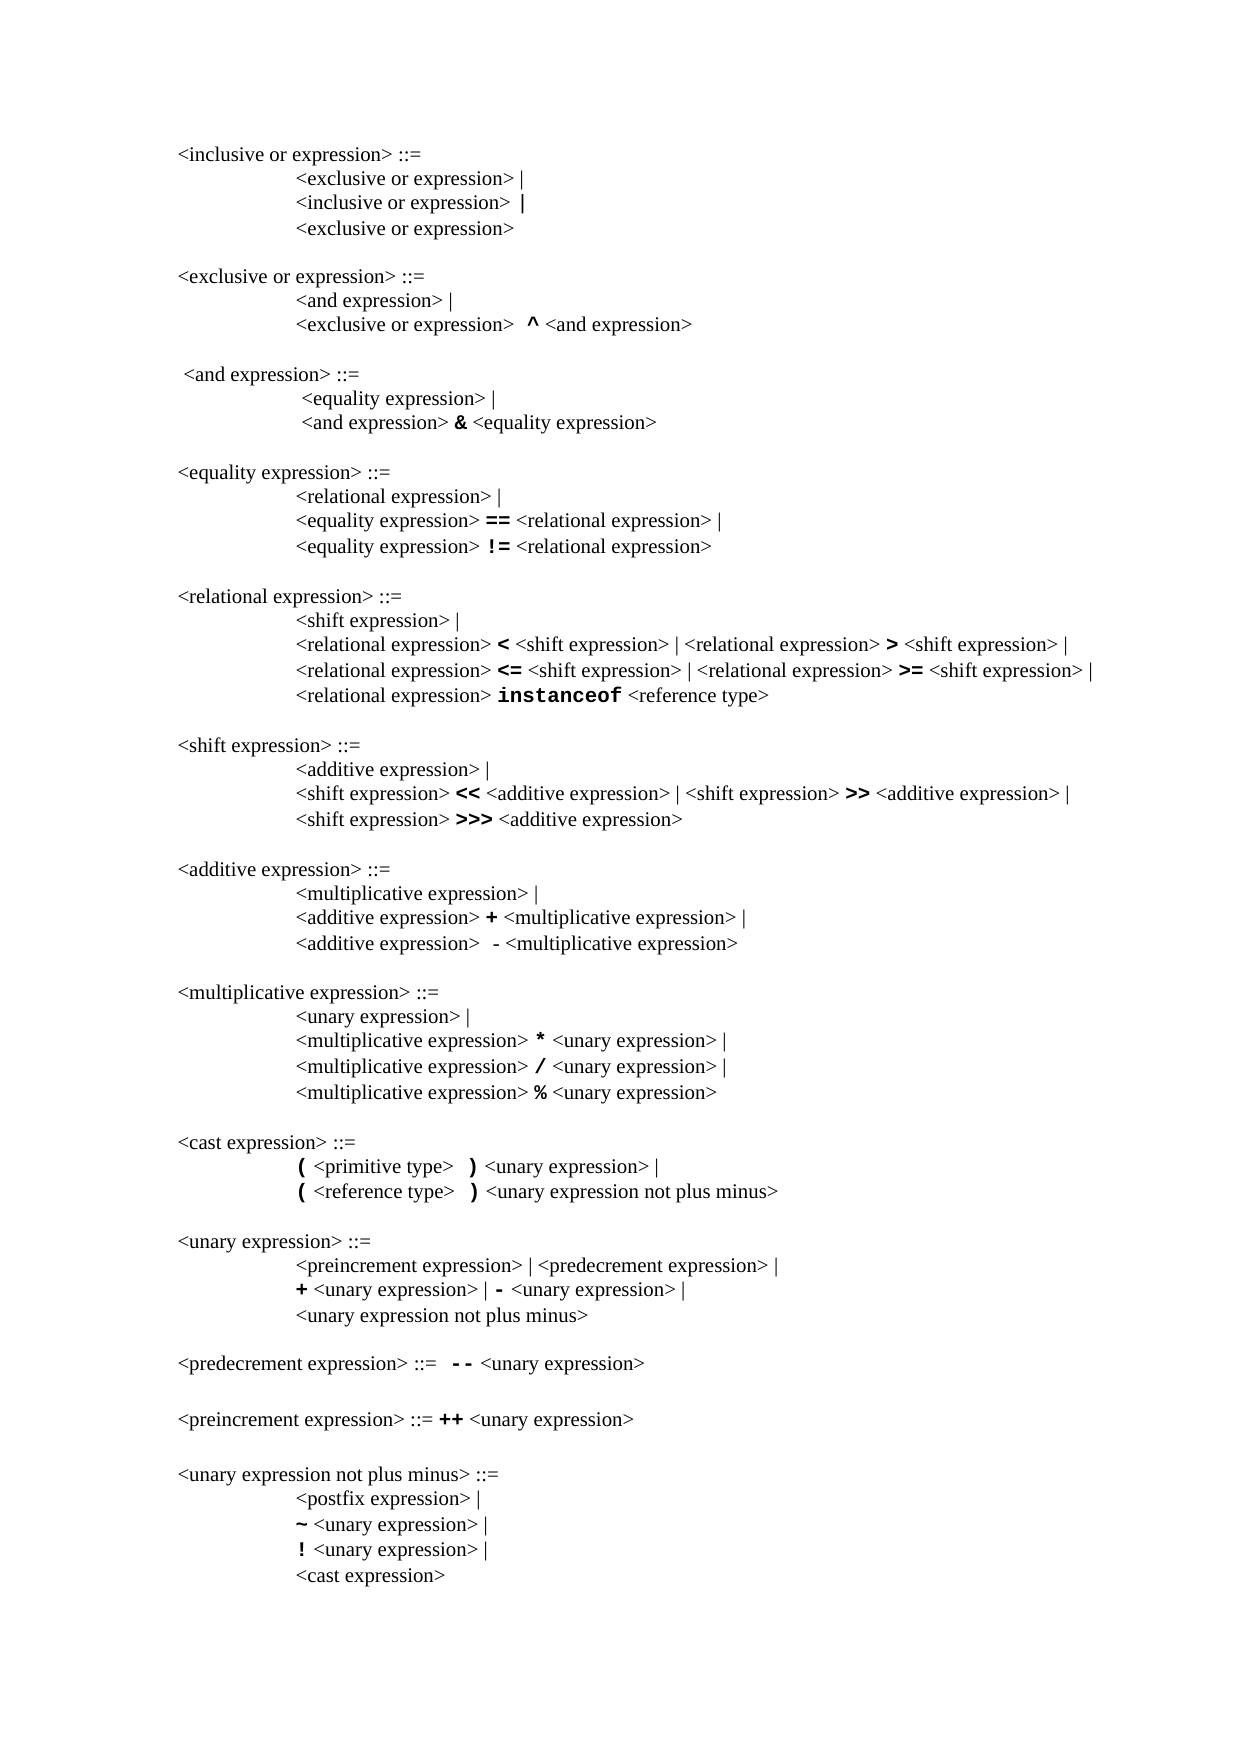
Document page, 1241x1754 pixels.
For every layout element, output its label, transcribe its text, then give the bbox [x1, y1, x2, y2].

list <predecrement expression> ::= -- <unary expression> [177, 1351, 1122, 1377]
list ! <unary expression> | [177, 1537, 1122, 1563]
list <preincrement expression> ::= ++ <unary expression> [177, 1406, 1122, 1432]
list <postfix expression> | [177, 1486, 1122, 1511]
list <relational expression> < <shift expression> | <relational expression> > <shift expression> | [177, 632, 1122, 657]
list <unary expression not plus minus> [177, 1303, 1122, 1327]
list <shift expression> ::= [177, 733, 1122, 757]
list <multiplicative expression> % <unary expression> [177, 1080, 1122, 1106]
list <multiplicative expression> ::= [177, 980, 1122, 1004]
list <equality expression> == <relational expression> | [177, 508, 1122, 534]
list <unary expression> | [177, 1004, 1122, 1028]
list <and expression> ::= [183, 362, 1122, 386]
list ( <reference type> ) <unary expression not plus minus> [177, 1179, 1122, 1205]
list <additive expression> ::= [177, 857, 1122, 881]
list <additive expression> - <multiplicative expression> [177, 931, 1122, 956]
list <and expression> & <equality expression> [183, 410, 1122, 436]
list <equality expression> ::= [177, 460, 1122, 484]
list <and expression> | [177, 288, 1122, 312]
list <unary expression not plus minus> ::= [177, 1462, 1122, 1486]
list <preincrement expression> | <predecrement expression> | [177, 1253, 1122, 1277]
list <multiplicative expression> | [177, 881, 1122, 905]
list <relational expression> | [177, 484, 1122, 508]
list ( <primitive type> ) <unary expression> | [177, 1154, 1122, 1179]
list <additive expression> + <multiplicative expression> | [177, 905, 1122, 931]
list <additive expression> | [177, 757, 1122, 781]
list <multiplicative expression> * <unary expression> | [177, 1028, 1122, 1054]
list <cast expression> [177, 1563, 1122, 1587]
list <equality expression> != <relational expression> [177, 534, 1122, 559]
list <relational expression> ::= [177, 584, 1122, 608]
list <shift expression> << <additive expression> | <shift expression> >> <additive expression> | [177, 781, 1122, 807]
list + <unary expression> | - <unary expression> | [177, 1277, 1122, 1303]
list <inclusive or expression> ::= [177, 142, 1122, 166]
list <relational expression> instanceof <reference type> [177, 683, 1122, 709]
list <exclusive or expression> [177, 216, 1122, 240]
list <inclusive or expression> | [177, 190, 1122, 216]
list <exclusive or expression> ^ <and expression> [177, 312, 1122, 338]
list <exclusive or expression> | [177, 166, 1122, 190]
list <equality expression> | [183, 386, 1122, 410]
list <shift expression> >>> <additive expression> [177, 807, 1122, 833]
list ~ <unary expression> | [177, 1511, 1122, 1537]
list <multiplicative expression> / <unary expression> | [177, 1054, 1122, 1080]
list <relational expression> <= <shift expression> | <relational expression> >= <shift expression> | [177, 657, 1122, 683]
list <unary expression> ::= [177, 1229, 1122, 1253]
list <cast expression> ::= [177, 1130, 1122, 1154]
list <exclusive or expression> ::= [177, 264, 1122, 288]
list <shift expression> | [177, 608, 1122, 632]
